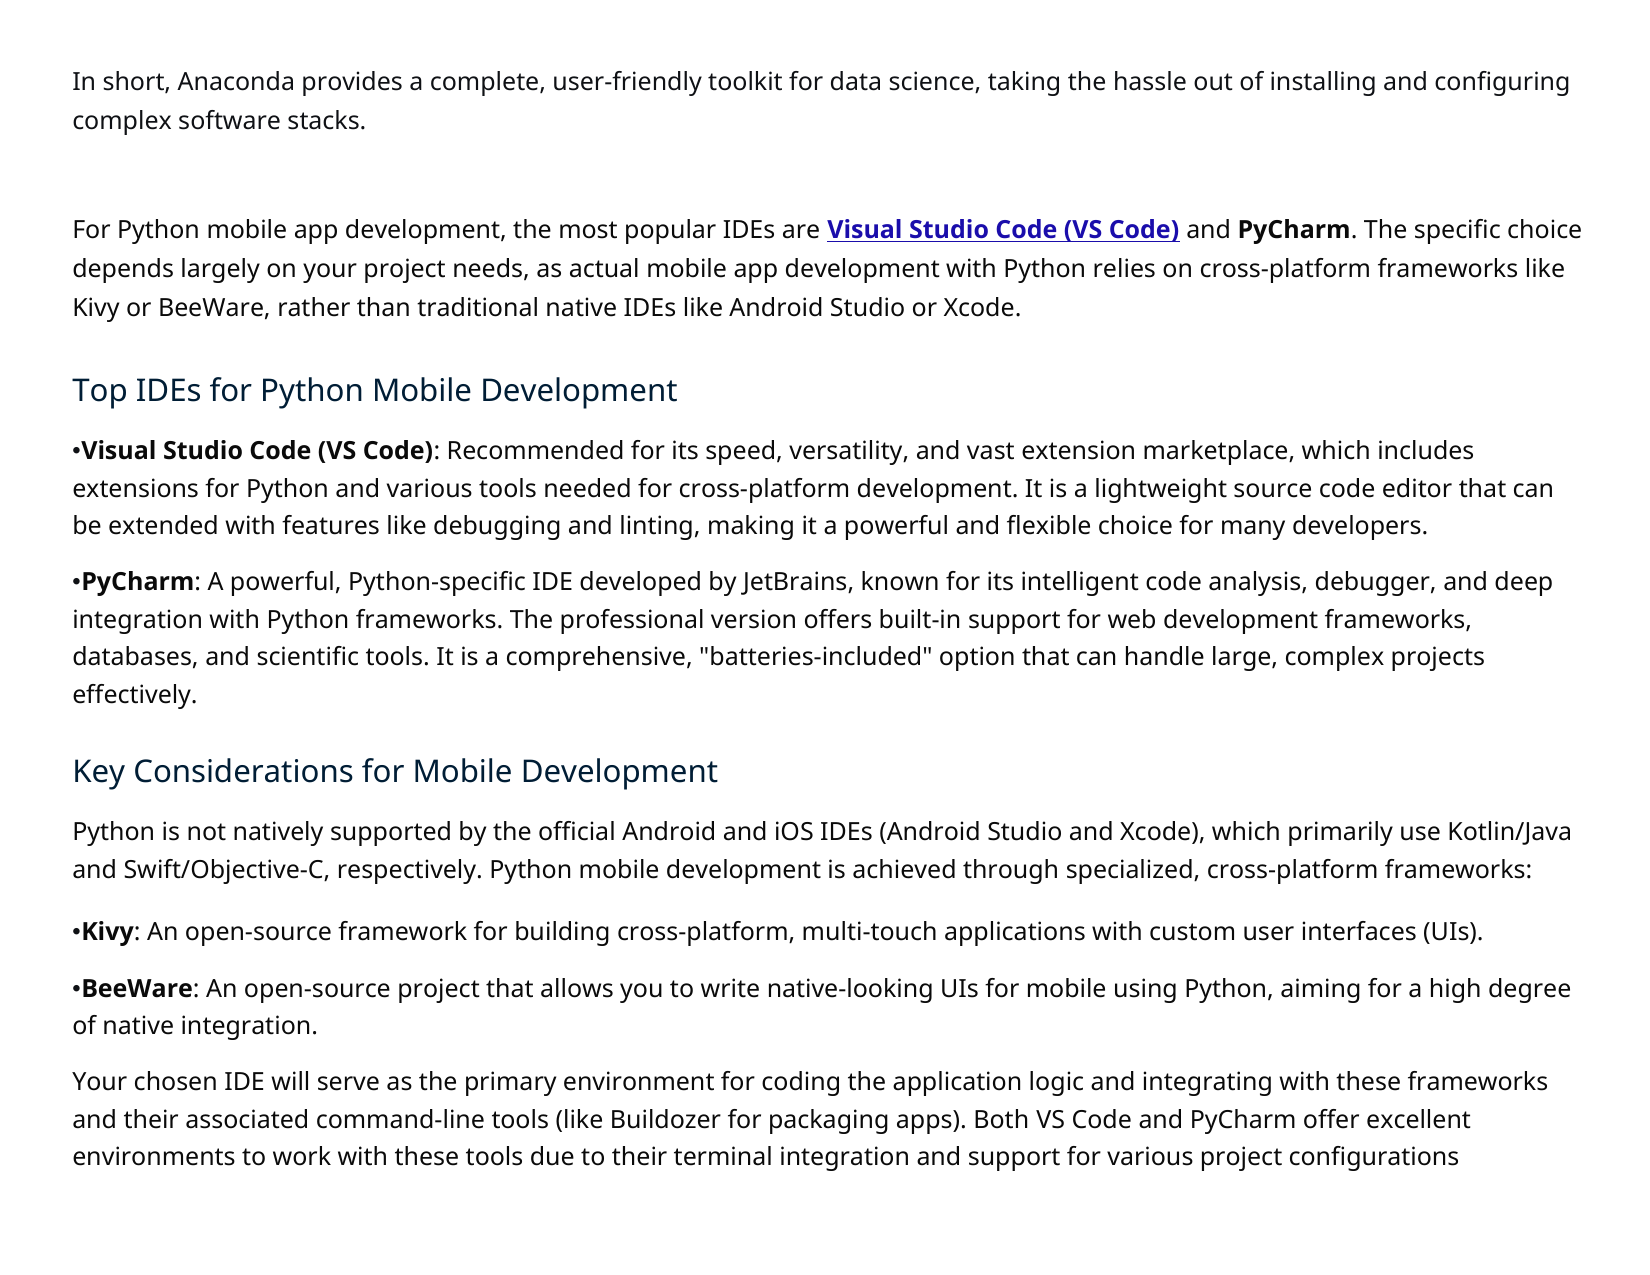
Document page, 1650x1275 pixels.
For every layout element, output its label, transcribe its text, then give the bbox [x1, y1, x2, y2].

list PyCharm: A powerful, Python-specific IDE developed by JetBrains, known for its intelligent code analysis, debugger, and deep integration with Python frameworks. The professional version offers built-in support for web development frameworks, databases, and scientific tools. It is a comprehensive, "batteries-included" option that can handle large, complex projects effectively. [72, 561, 1583, 711]
text Python is not natively supported by the official Android and iOS IDEs (Android Studio and Xcode), which primarily use Kotlin/Java and Swift/Objective-C, respectively. Python mobile development is achieved through specialized, cross-platform frameworks: [72, 811, 1583, 886]
text Top IDEs for Python Mobile Development [72, 367, 1583, 411]
list Kivy: An open-source framework for building cross-platform, multi-touch applications with custom user interfaces (UIs). [72, 911, 1583, 948]
text Key Considerations for Mobile Development [72, 748, 1583, 792]
text In short, Anaconda provides a complete, user-friendly toolkit for data science, taking the hassle out of installing and configuring complex software stacks. [72, 64, 1583, 137]
list Visual Studio Code (VS Code): Recommended for its speed, versatility, and vast extension marketplace, which includes extensions for Python and various tools needed for cross-platform development. It is a lightweight source code editor that can be extended with features like debugging and linting, making it a powerful and flexible choice for many developers. [72, 429, 1583, 542]
list BeeWare: An open-source project that allows you to write native-looking UIs for mobile using Python, aiming for a high degree of native integration. [72, 967, 1583, 1042]
text Your chosen IDE will serve as the primary environment for coding the application logic and integrating with these frameworks and their associated command-line tools (like Buildozer for packaging apps). Both VS Code and PyCharm offer excellent environments to work with these tools due to their terminal integration and support for various project configurations [72, 1061, 1583, 1173]
text For Python mobile app development, the most popular IDEs are Visual Studio Code (VS Code) and PyCharm. The specific choice depends largely on your project needs, as actual mobile app development with Python relies on cross-platform frameworks like Kivy or BeeWare, rather than traditional native IDEs like Android Studio or Xcode. [72, 212, 1583, 324]
